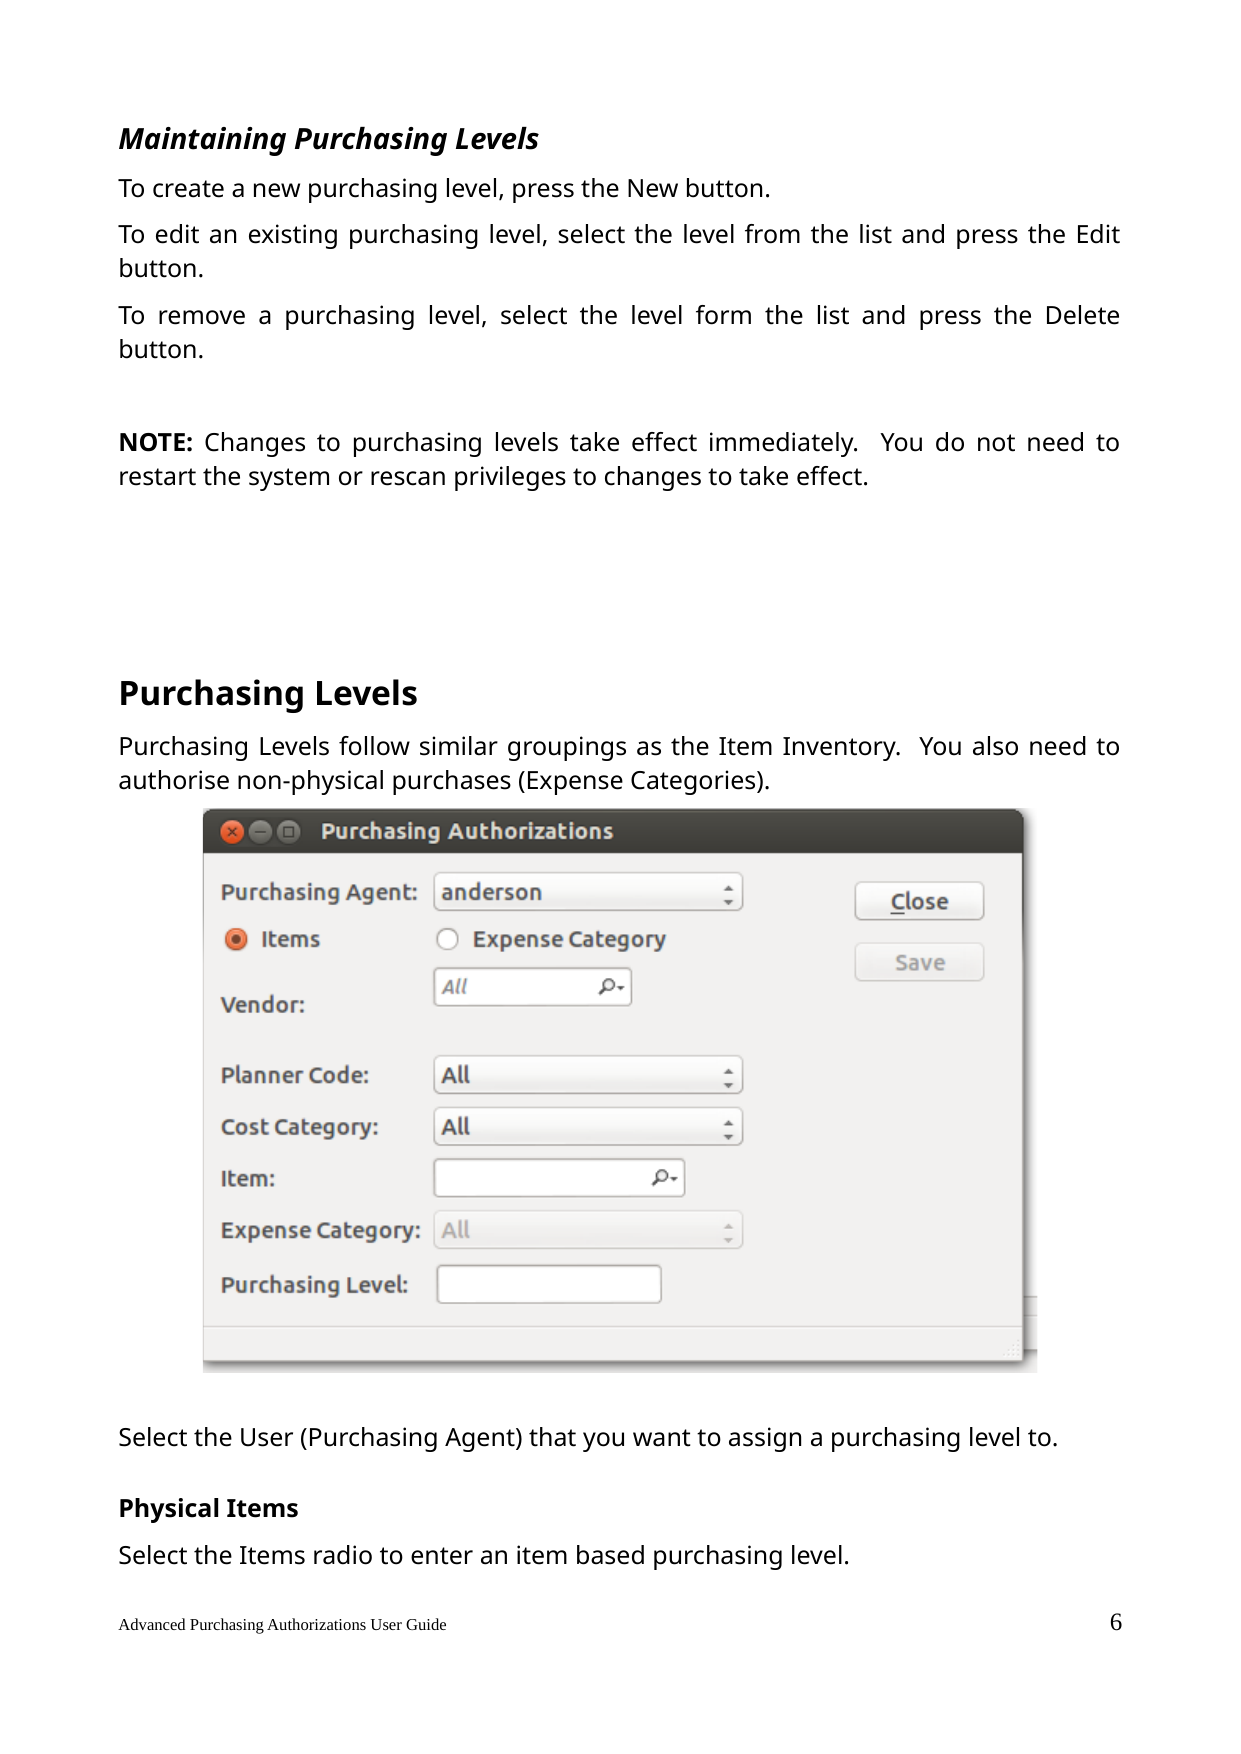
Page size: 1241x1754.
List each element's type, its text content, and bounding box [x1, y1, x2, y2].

text To create a new purchasing level, press the New button. [118, 170, 1122, 204]
subtitle Purchasing Levels [118, 670, 1122, 716]
text Purchasing Levels follow similar groupings as the Item Inventory. You also need to authorise non-physical purchases (Expense Categories). [118, 728, 1122, 796]
text Select the Items radio to enter an item based purchasing level. [118, 1538, 1122, 1572]
picture [202, 808, 1038, 1373]
subtitle Maintaining Purchasing Levels [118, 118, 1122, 158]
subtitle Physical Items [118, 1491, 1122, 1525]
text Select the User (Purchasing Agent) that you want to assign a purchasing level to. [118, 1419, 1122, 1453]
text NOTE: Changes to purchasing levels take effect immediately. You do not need to restart the system or rescan privileges to changes to take effect. [118, 425, 1122, 493]
text To remove a purchasing level, select the level form the list and press the Delete button. [118, 297, 1122, 366]
text To edit an existing purchasing level, select the level from the list and press the Edit button. [118, 217, 1122, 285]
